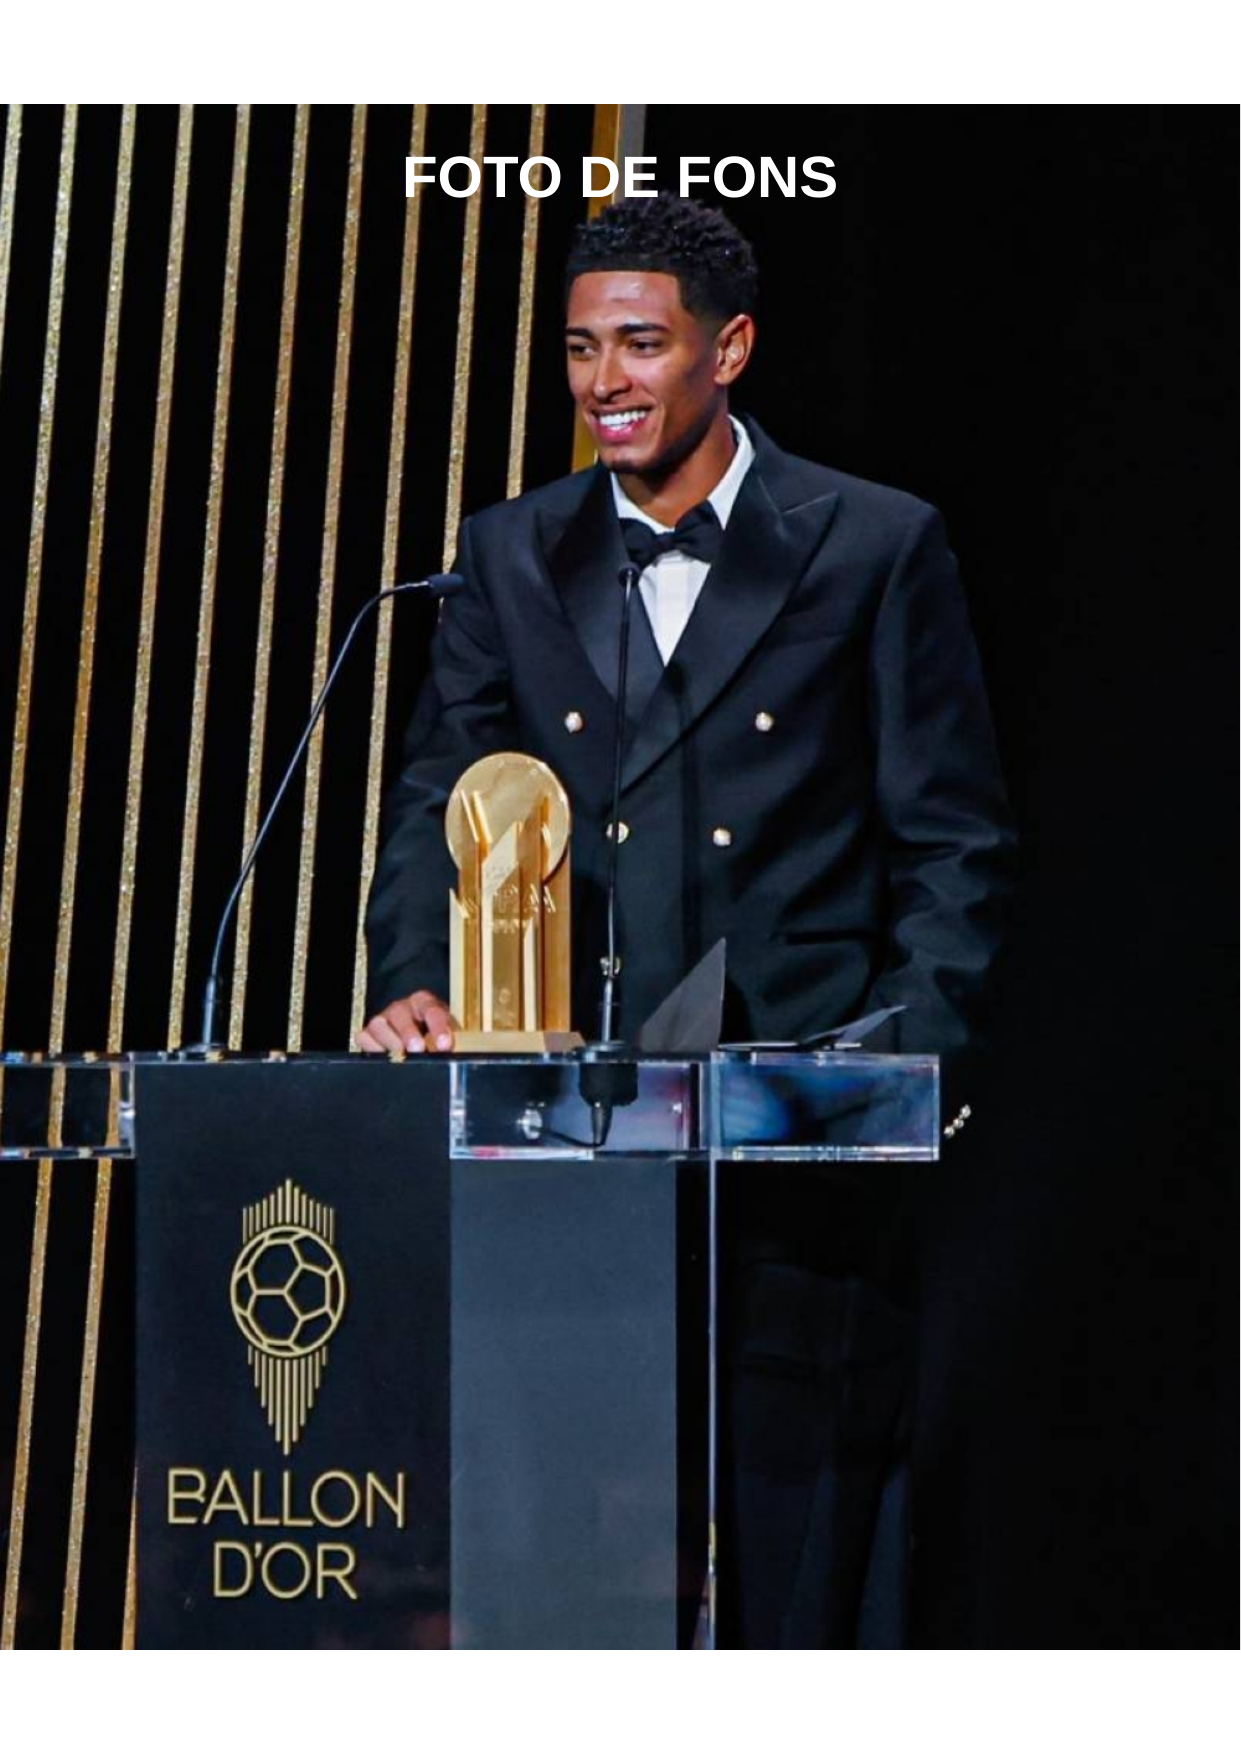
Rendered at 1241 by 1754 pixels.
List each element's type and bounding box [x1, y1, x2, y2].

picture [0, 104, 1241, 1650]
